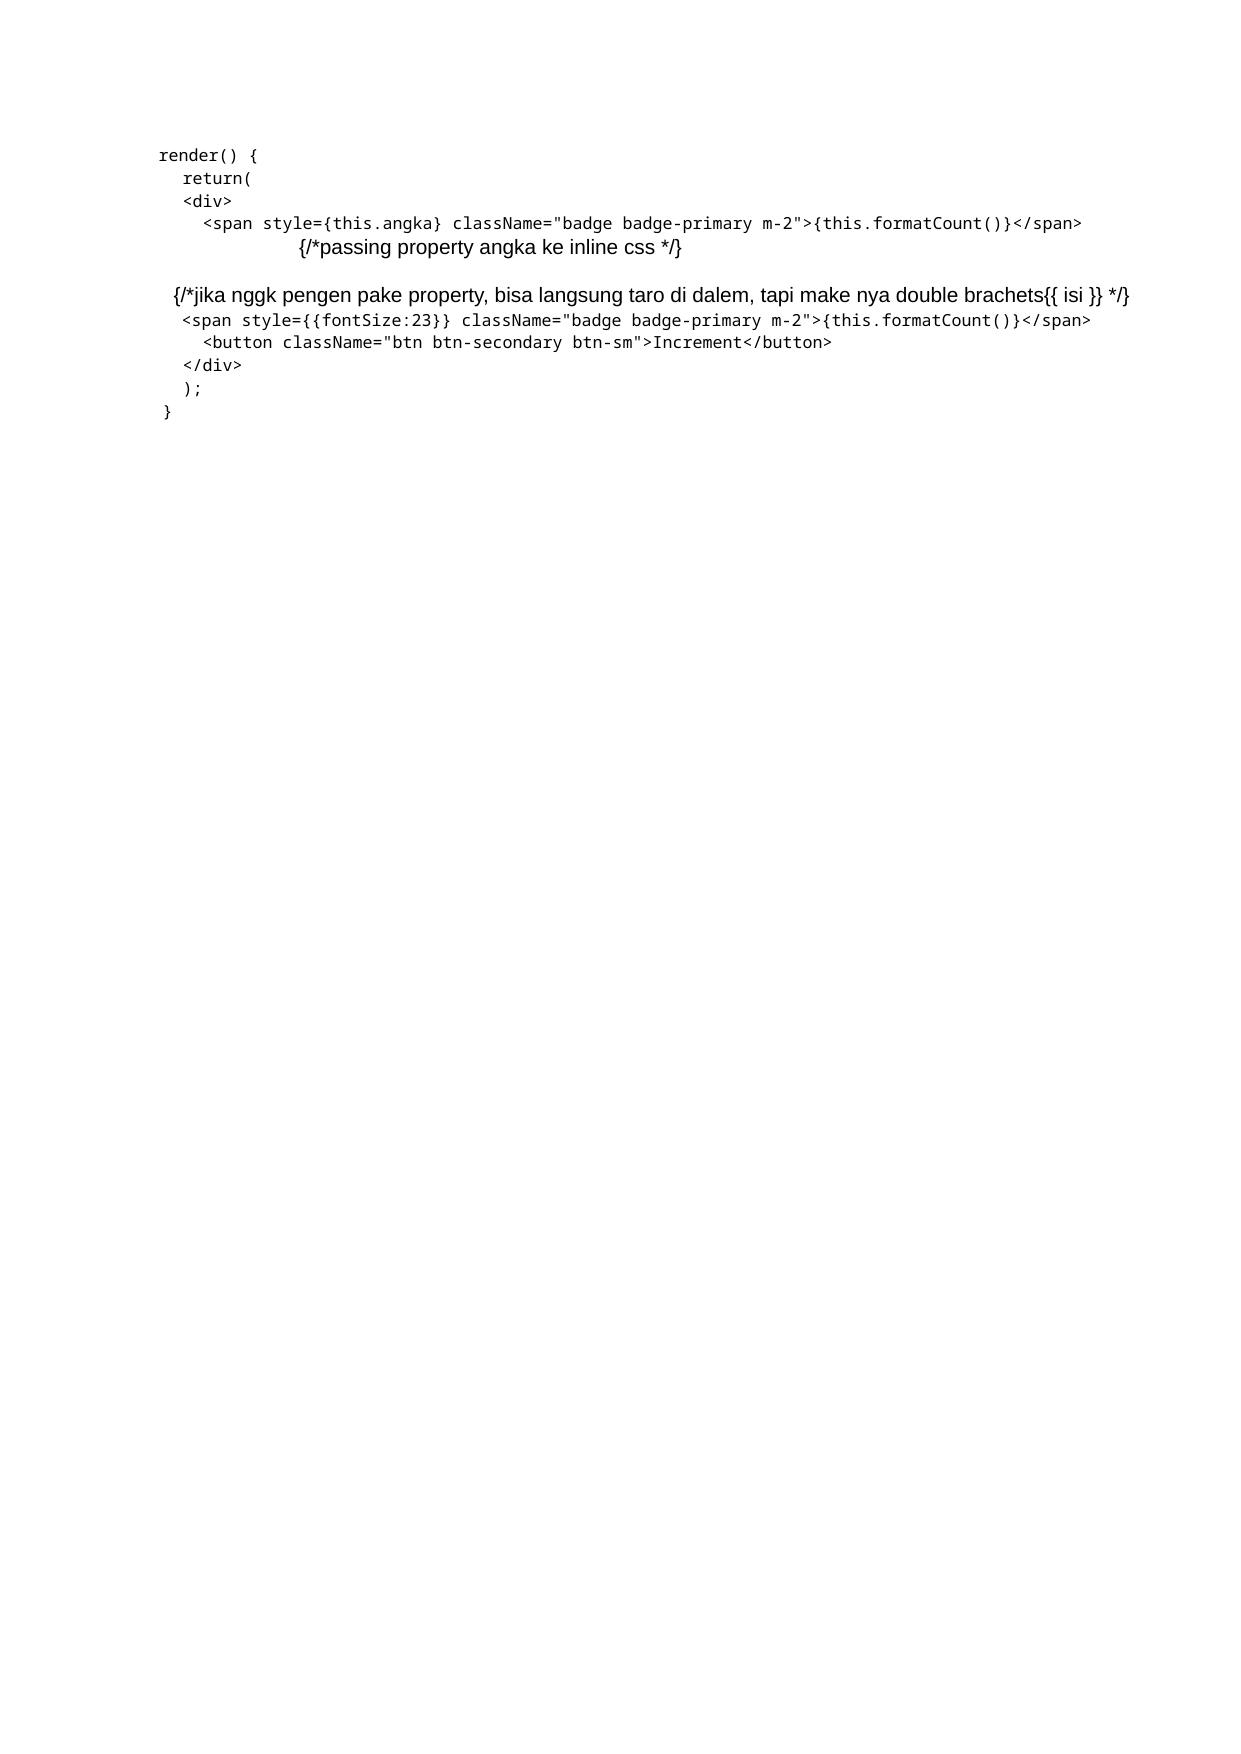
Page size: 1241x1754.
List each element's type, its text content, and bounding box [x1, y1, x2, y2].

text <span style={{fontSize:23}} className="badge badge-primary m-2">{this.formatCount()}</span> [118, 307, 1168, 331]
text <div> [118, 189, 1168, 212]
text ); [118, 376, 1168, 399]
text </div> [118, 354, 1168, 376]
text <button className="btn btn-secondary btn-sm">Increment</button> [118, 331, 1168, 354]
text {/*passing property angka ke inline css */} [118, 235, 1168, 259]
text <span style={this.angka} className="badge badge-primary m-2">{this.formatCount()}</span> [118, 212, 1168, 235]
text render() { [118, 142, 1168, 167]
text } [118, 399, 1168, 422]
text return( [118, 167, 1168, 189]
text {/*jika nggk pengen pake property, bisa langsung taro di dalem, tapi make nya double brachets{{ isi }} */} [118, 283, 1168, 307]
